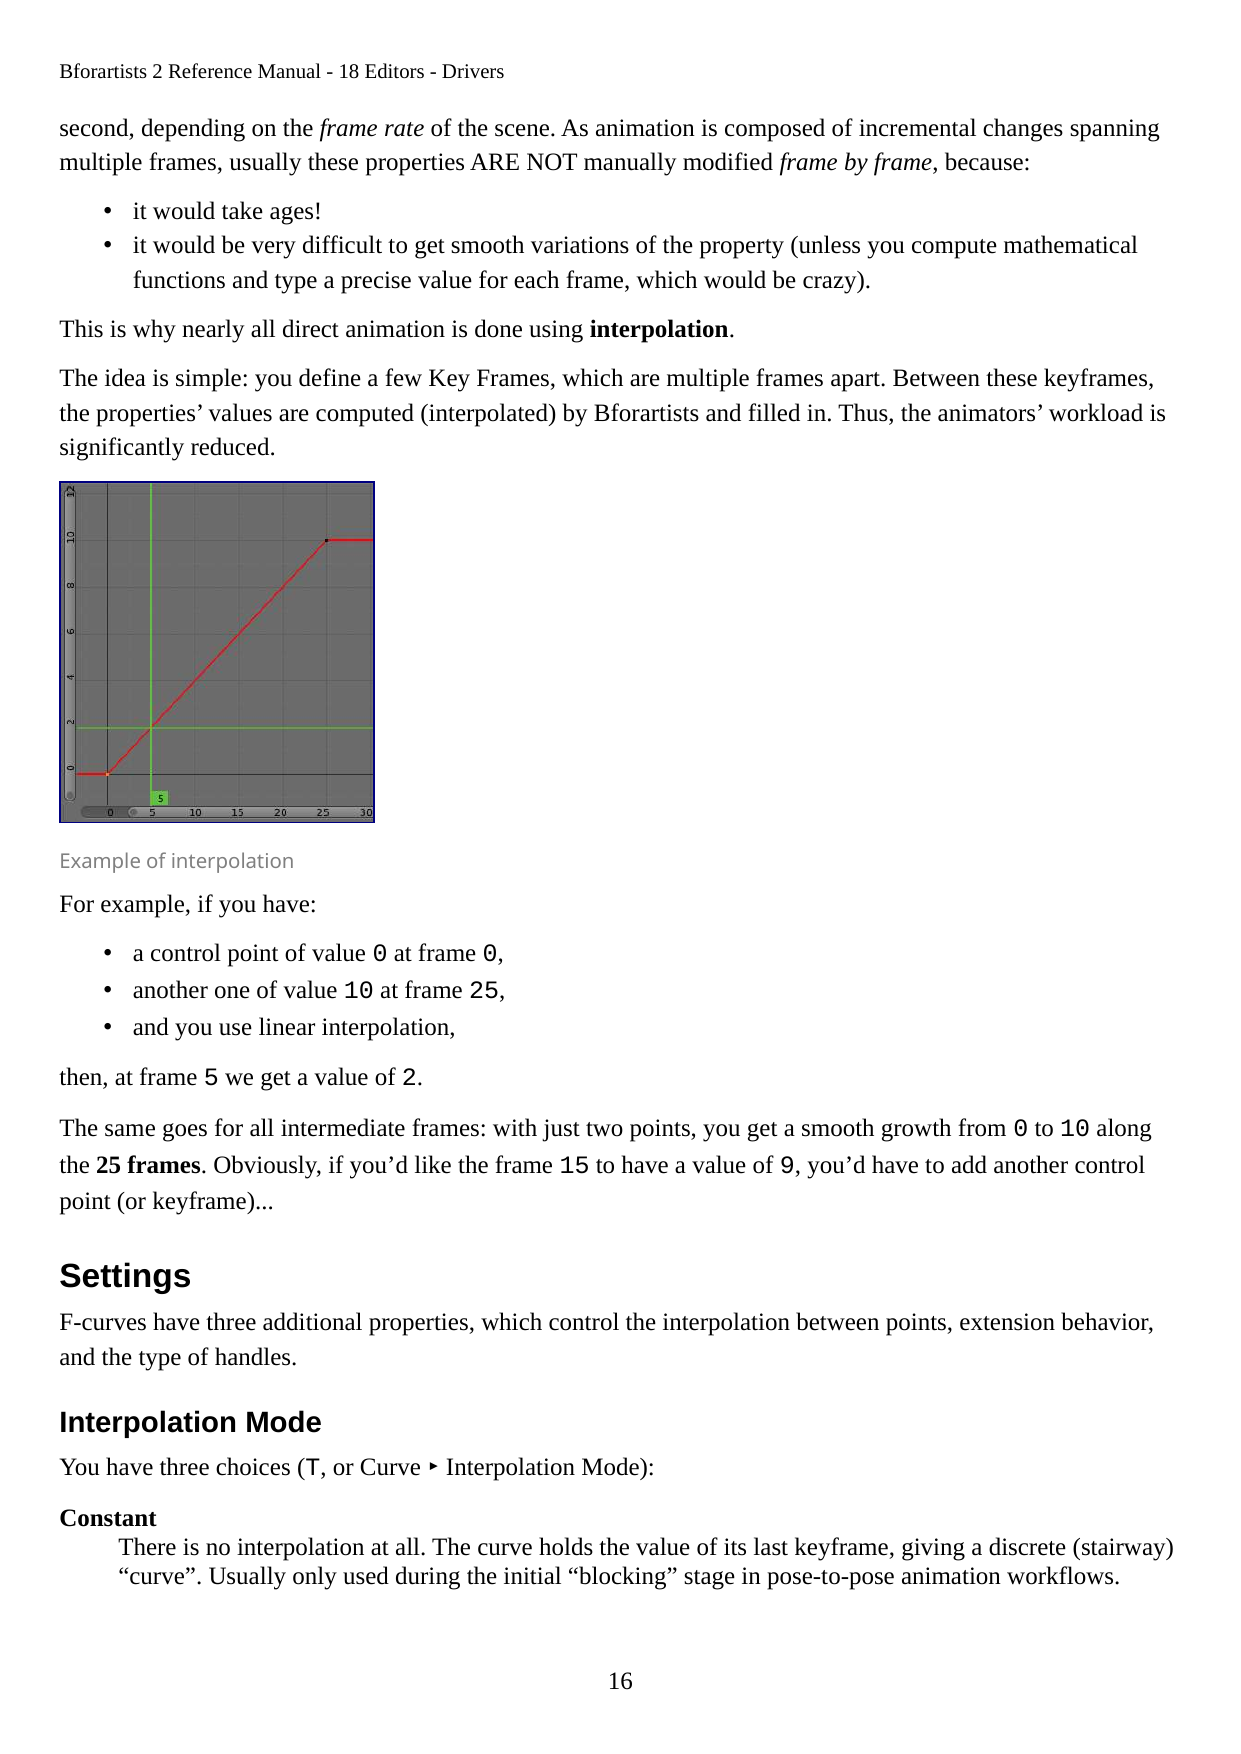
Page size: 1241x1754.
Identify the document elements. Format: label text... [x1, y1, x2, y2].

text For example, if you have: [59, 889, 1181, 918]
subtitle Interpolation Mode [59, 1405, 1181, 1439]
picture [61, 483, 373, 822]
subtitle Constant [59, 1503, 1181, 1532]
list and you use linear interpolation, [103, 1012, 1181, 1041]
list it would be very difficult to get smooth variations of the property (unless you compute mathematical functions and type a precise value for each frame, which would be crazy). [103, 231, 1181, 294]
text second, depending on the frame rate of the scene. As animation is composed of incremental changes spanning multiple frames, usually these properties ARE NOT manually modified frame by frame, because: [59, 113, 1181, 176]
list There is no interpolation at all. The curve holds the value of its last keyframe, giving a discrete (stairway) “curve”. Usually only used during the initial “blocking” stage in pose-to-pose animation workflows. [118, 1532, 1181, 1589]
list another one of value 10 at frame 25, [103, 976, 1181, 1006]
subtitle Settings [59, 1256, 1181, 1295]
text The same goes for all intermediate frames: with just two points, you get a smooth growth from 0 to 10 along the 25 frames. Obviously, if you’d like the frame 15 to have a value of 9, you’d have to add another control point (or keyframe)... [59, 1113, 1181, 1215]
text The idea is simple: you define a few Key Frames, which are multiple frames apart. Between these keyframes, the properties’ values are computed (interpolated) by Bforartists and filled in. Thus, the animators’ workload is significantly reduced. [59, 363, 1181, 461]
list it would take ages! [103, 196, 1181, 225]
text This is why nearly all direct animation is done using interpolation. [59, 314, 1181, 343]
text You have three choices (T, or Curve ‣ Interpolation Mode): [59, 1452, 1181, 1482]
list a control point of value 0 at frame 0, [103, 938, 1181, 969]
text Example of interpolation [59, 844, 1181, 875]
text F-curves have three additional properties, which control the interpolation between points, extension behavior, and the type of handles. [59, 1307, 1181, 1371]
text then, at frame 5 we get a value of 2. [59, 1062, 1181, 1092]
